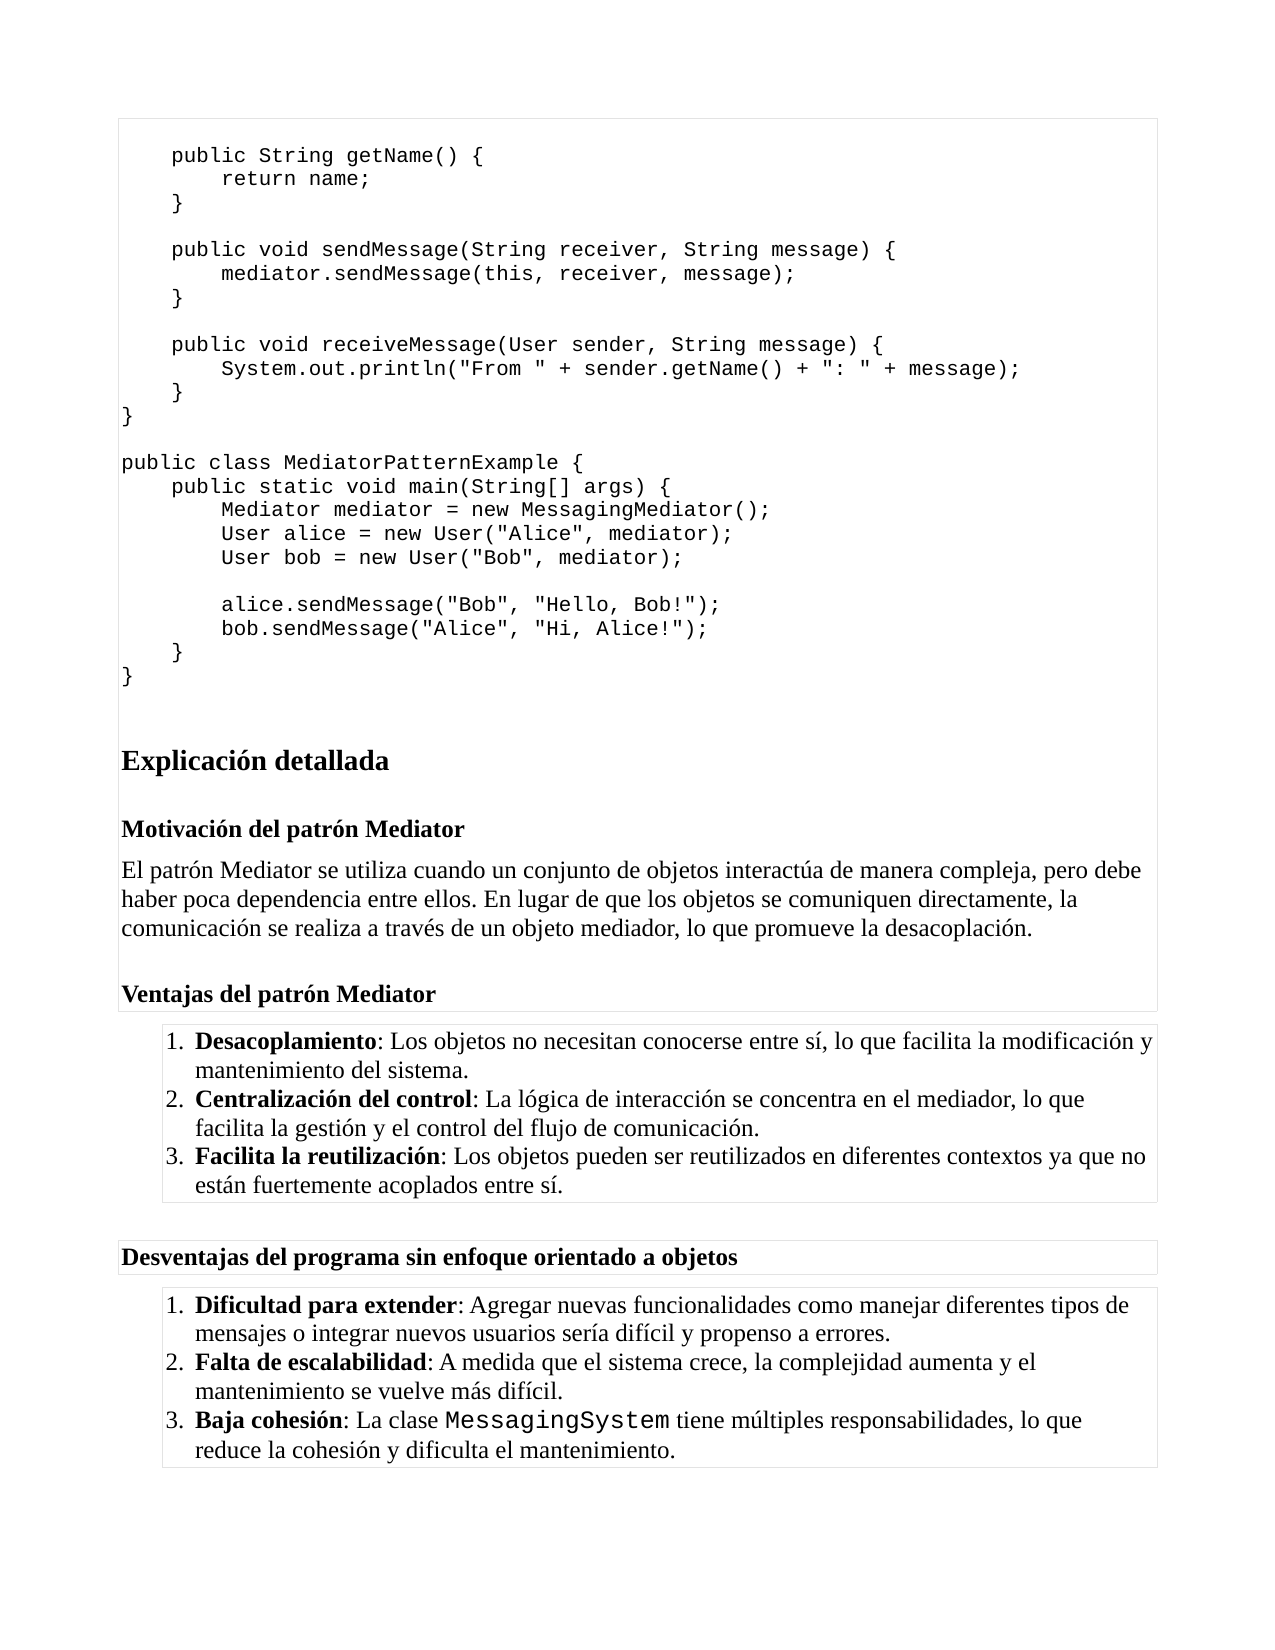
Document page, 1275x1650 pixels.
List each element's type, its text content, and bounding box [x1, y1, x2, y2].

text Mediator mediator = new MessagingMediator(); [119, 496, 1157, 520]
subtitle Desventajas del programa sin enfoque orientado a objetos [119, 1241, 1157, 1274]
list Centralización del control: La lógica de interacción se concentra en el mediador, lo que facilita la gestión y el control del flujo de comunicación. [163, 1081, 1157, 1138]
text alice.sendMessage("Bob", "Hello, Bob!"); [119, 591, 1157, 615]
list Falta de escalabilidad: A medida que el sistema crece, la complejidad aumenta y el mantenimiento se vuelve más difícil. [163, 1344, 1157, 1402]
text mediator.sendMessage(this, receiver, message); [119, 260, 1157, 284]
text } [119, 284, 1157, 310]
text User alice = new User("Alice", mediator); [119, 520, 1157, 544]
subtitle Motivación del patrón Mediator [119, 811, 1157, 843]
list Desacoplamiento: Los objetos no necesitan conocerse entre sí, lo que facilita la modificación y mantenimiento del sistema. [163, 1025, 1157, 1081]
text User bob = new User("Bob", mediator); [119, 544, 1157, 570]
list Facilita la reutilización: Los objetos pueden ser reutilizados en diferentes contextos ya que no están fuertemente acoplados entre sí. [163, 1138, 1157, 1202]
subtitle Ventajas del patrón Mediator [119, 976, 1157, 1011]
text bob.sendMessage("Alice", "Hi, Alice!"); [119, 615, 1157, 638]
text System.out.println("From " + sender.getName() + ": " + message); [119, 354, 1157, 378]
text public String getName() { [119, 142, 1157, 165]
text public void sendMessage(String receiver, String message) { [119, 236, 1157, 260]
subtitle Explicación detallada [119, 740, 1157, 777]
text } [119, 189, 1157, 216]
text return name; [119, 165, 1157, 189]
text } [119, 402, 1157, 428]
text El patrón Mediator se utiliza cuando un conjunto de objetos interactúa de manera compleja, pero debe haber poca dependencia entre ellos. En lugar de que los objetos se comuniquen directamente, la comunicación se realiza a través de un objeto mediador, lo que promueve la desacoplación. [119, 852, 1157, 942]
text } [119, 378, 1157, 402]
list Dificultad para extender: Agregar nuevas funcionalidades como manejar diferentes tipos de mensajes o integrar nuevos usuarios sería difícil y propenso a errores. [163, 1288, 1157, 1344]
text public class MediatorPatternExample { [119, 449, 1157, 473]
text public void receiveMessage(User sender, String message) { [119, 331, 1157, 354]
text } [119, 638, 1157, 662]
text } [119, 662, 1157, 689]
list Baja cohesión: La clase MessagingSystem tiene múltiples responsabilidades, lo que reduce la cohesión y dificulta el mantenimiento. [163, 1402, 1157, 1467]
text public static void main(String[] args) { [119, 473, 1157, 496]
